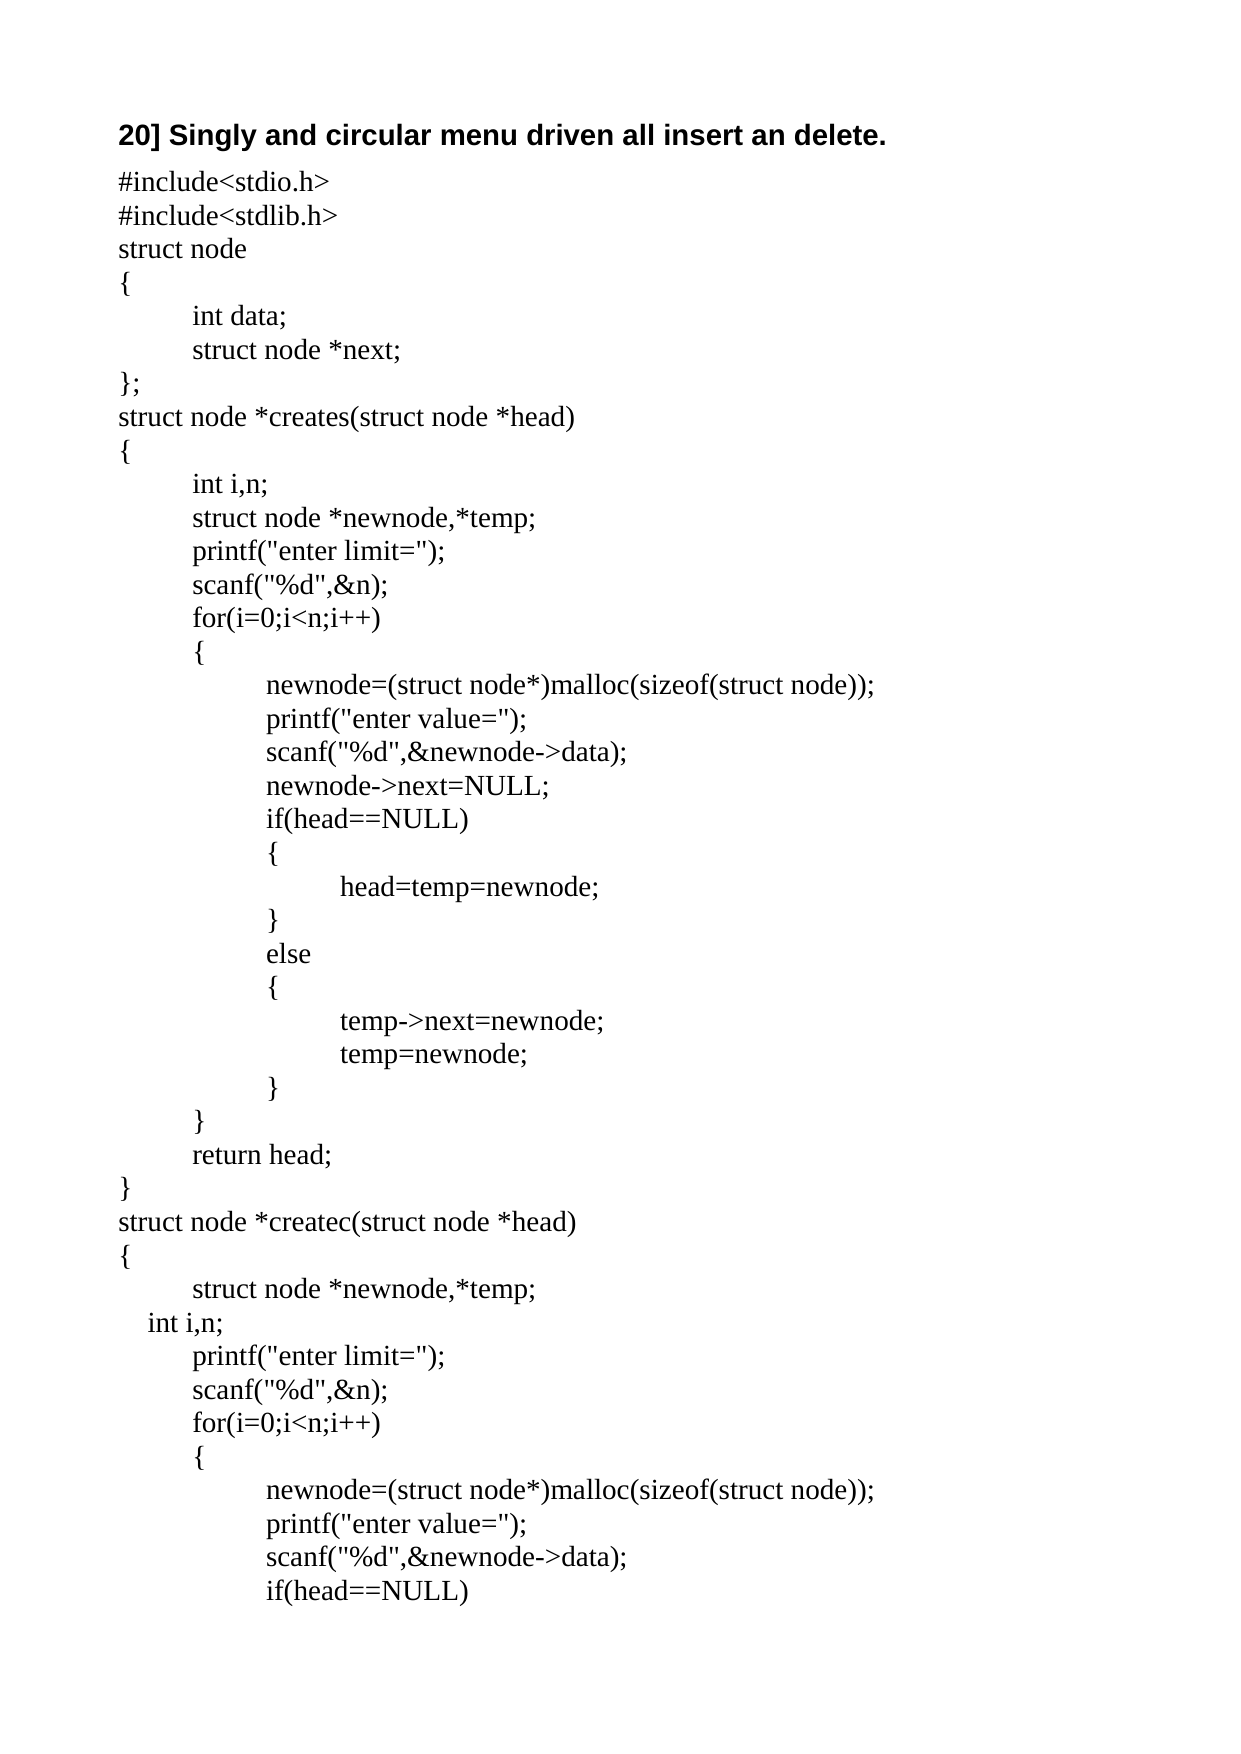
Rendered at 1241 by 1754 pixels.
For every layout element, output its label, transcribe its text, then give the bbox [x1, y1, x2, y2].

text temp=newnode; [118, 1036, 1122, 1070]
text { [118, 1238, 1122, 1271]
text { [118, 1439, 1122, 1472]
text struct node [118, 231, 1122, 265]
text #include<stdio.h> [118, 164, 1122, 198]
text return head; [118, 1137, 1122, 1171]
text newnode=(struct node*)malloc(sizeof(struct node)); [118, 667, 1122, 701]
text struct node *creates(struct node *head) [118, 399, 1122, 433]
text scanf("%d",&n); [118, 1372, 1122, 1405]
text printf("enter value="); [118, 1506, 1122, 1539]
text newnode->next=NULL; [118, 768, 1122, 802]
text else [118, 936, 1122, 969]
text int i,n; [118, 466, 1122, 500]
text { [118, 433, 1122, 466]
text printf("enter limit="); [118, 533, 1122, 567]
text } [118, 1103, 1122, 1137]
text #include<stdlib.h> [118, 198, 1122, 231]
text struct node *newnode,*temp; [118, 500, 1122, 533]
text scanf("%d",&newnode->data); [118, 734, 1122, 768]
text struct node *createc(struct node *head) [118, 1204, 1122, 1238]
text } [118, 902, 1122, 936]
text int data; [118, 298, 1122, 332]
text temp->next=newnode; [118, 1003, 1122, 1036]
text { [118, 969, 1122, 1003]
text } [118, 1070, 1122, 1103]
text head=temp=newnode; [118, 869, 1122, 902]
text if(head==NULL) [118, 802, 1122, 835]
text newnode=(struct node*)malloc(sizeof(struct node)); [118, 1472, 1122, 1506]
text struct node *newnode,*temp; [118, 1271, 1122, 1305]
text if(head==NULL) [118, 1573, 1122, 1607]
text scanf("%d",&n); [118, 567, 1122, 600]
text printf("enter limit="); [118, 1338, 1122, 1372]
text { [118, 634, 1122, 667]
text for(i=0;i<n;i++) [118, 1405, 1122, 1439]
text struct node *next; [118, 332, 1122, 366]
text { [118, 265, 1122, 298]
text { [118, 835, 1122, 869]
text } [118, 1171, 1122, 1204]
text scanf("%d",&newnode->data); [118, 1539, 1122, 1573]
text int i,n; [118, 1305, 1122, 1338]
text }; [118, 366, 1122, 399]
subtitle 20] Singly and circular menu driven all insert an delete. [118, 118, 1122, 152]
text printf("enter value="); [118, 701, 1122, 734]
text for(i=0;i<n;i++) [118, 600, 1122, 634]
